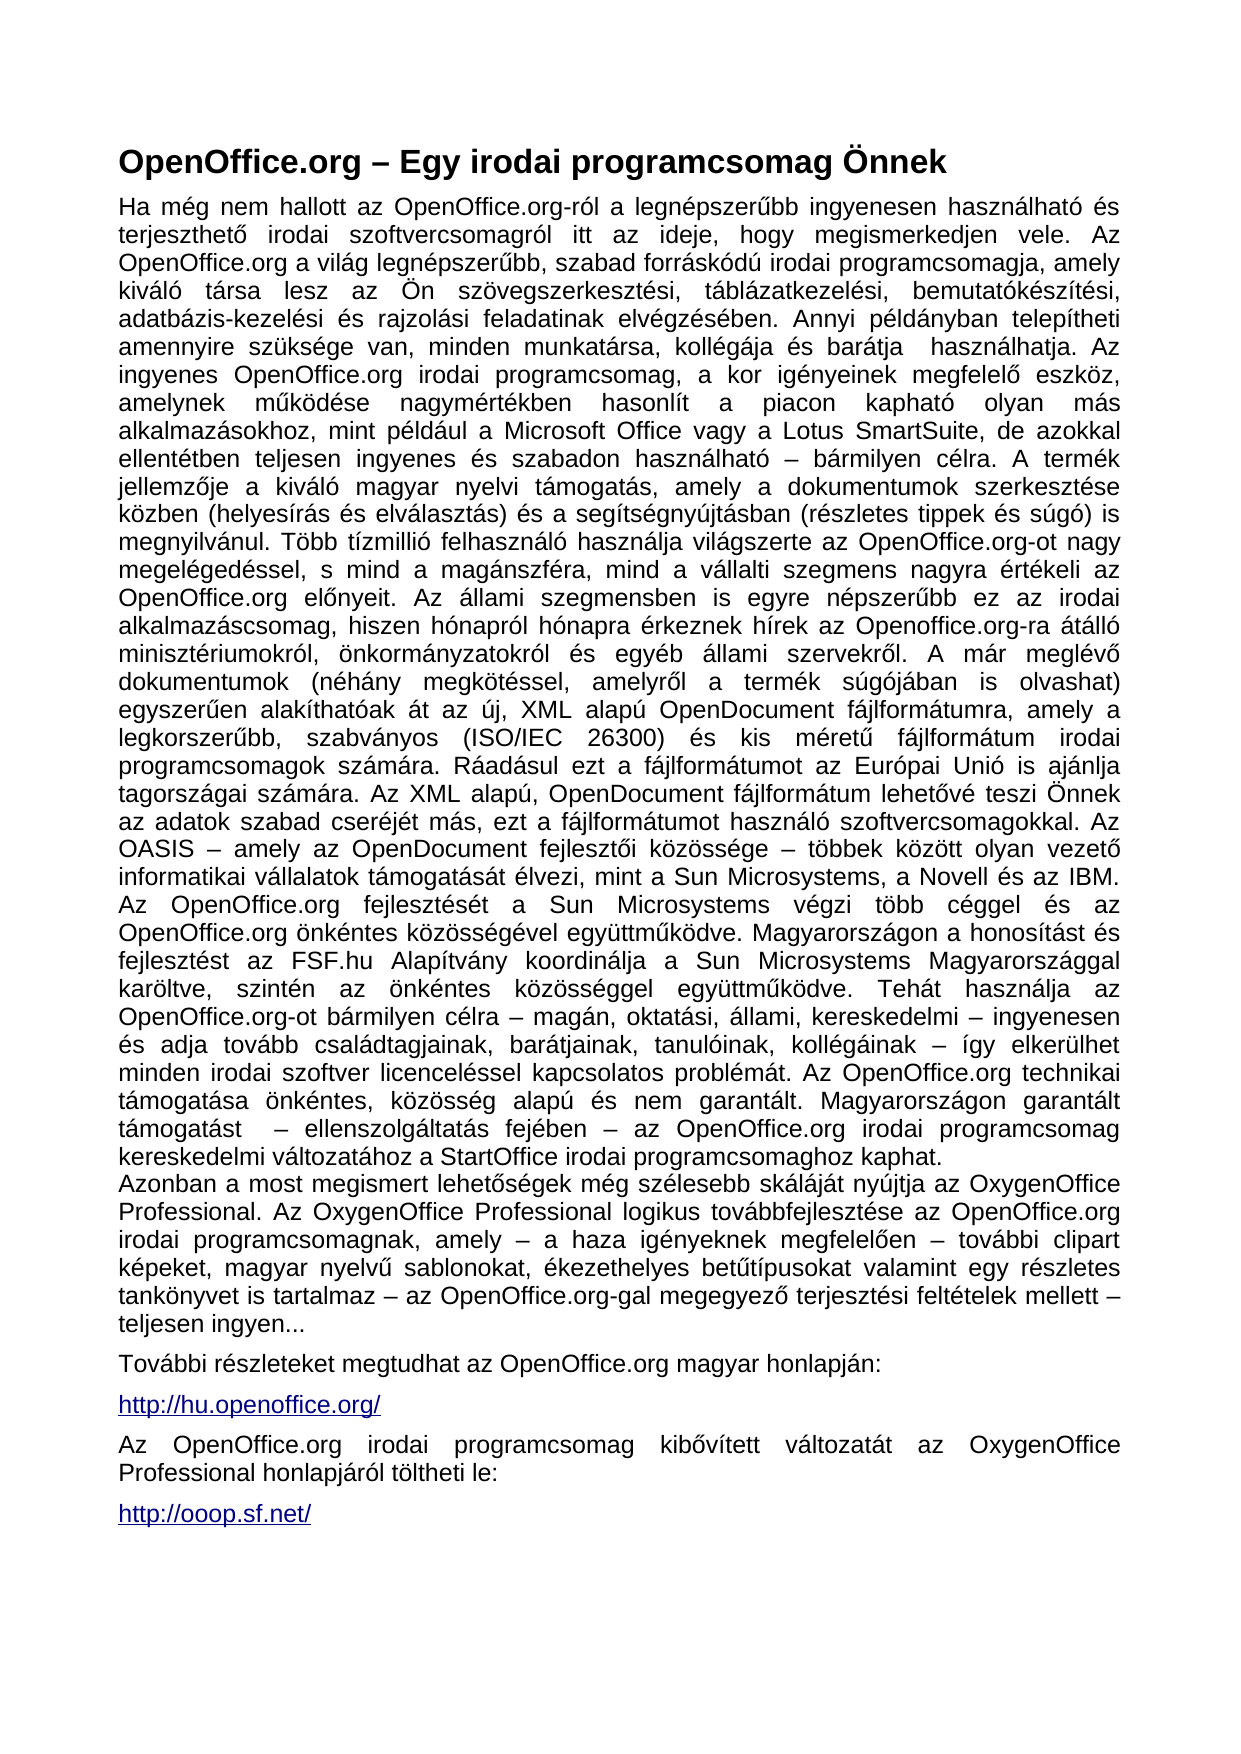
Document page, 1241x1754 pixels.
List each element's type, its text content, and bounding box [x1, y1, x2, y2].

text Az OpenOffice.org irodai programcsomag kibővített változatát az OxygenOffice Professional honlapjáról töltheti le: [118, 1431, 1122, 1487]
text Azonban a most megismert lehetőségek még szélesebb skáláját nyújtja az OxygenOffice Professional. Az OxygenOffice Professional logikus továbbfejlesztése az OpenOffice.org irodai programcsomagnak, amely – a haza igényeknek megfelelően – további clipart képeket, magyar nyelvű sablonokat, ékezethelyes betűtípusokat valamint egy részletes tankönyvet is tartalmaz – az OpenOffice.org-gal megegyező terjesztési feltételek mellett – teljesen ingyen... [118, 1170, 1122, 1338]
subtitle OpenOffice.org – Egy irodai programcsomag Önnek [118, 143, 1122, 181]
text http://ooop.sf.net/ [118, 1499, 1122, 1527]
text További részleteket megtudhat az OpenOffice.org magyar honlapján: [118, 1350, 1122, 1378]
text http://hu.openoffice.org/ [118, 1391, 1122, 1418]
text Ha még nem hallott az OpenOffice.org-ról a legnépszerűbb ingyenesen használható és terjeszthető irodai szoftvercsomagról itt az ideje, hogy megismerkedjen vele. Az OpenOffice.org a világ legnépszerűbb, szabad forráskódú irodai programcsomagja, amely kiváló társa lesz az Ön szövegszerkesztési, táblázatkezelési, bemutatókészítési, adatbázis-kezelési és rajzolási feladatinak elvégzésében. Annyi példányban telepítheti amennyire szüksége van, minden munkatársa, kollégája és barátja használhatja. Az ingyenes OpenOffice.org irodai programcsomag, a kor igényeinek megfelelő eszköz, amelynek működése nagymértékben hasonlít a piacon kapható olyan más alkalmazásokhoz, mint például a Microsoft Office vagy a Lotus SmartSuite, de azokkal ellentétben teljesen ingyenes és szabadon használható – bármilyen célra. A termék jellemzője a kiváló magyar nyelvi támogatás, amely a dokumentumok szerkesztése közben (helyesírás és elválasztás) és a segítségnyújtásban (részletes tippek és súgó) is megnyilvánul. Több tízmillió felhasználó használja világszerte az OpenOffice.org-ot nagy megelégedéssel, s mind a magánszféra, mind a vállalti szegmens nagyra értékeli az OpenOffice.org előnyeit. Az állami szegmensben is egyre népszerűbb ez az irodai alkalmazáscsomag, hiszen hónapról hónapra érkeznek hírek az Openoffice.org-ra átálló minisztériumokról, önkormányzatokról és egyéb állami szervekről. A már meglévő dokumentumok (néhány megkötéssel, amelyről a termék súgójában is olvashat) egyszerűen alakíthatóak át az új, XML alapú OpenDocument fájlformátumra, amely a legkorszerűbb, szabványos (ISO/IEC 26300) és kis méretű fájlformátum irodai programcsomagok számára. Ráadásul ezt a fájlformátumot az Európai Unió is ajánlja tagországai számára. Az XML alapú, OpenDocument fájlformátum lehetővé teszi Önnek az adatok szabad cseréjét más, ezt a fájlformátumot használó szoftvercsomagokkal. Az OASIS – amely az OpenDocument fejlesztői közössége – többek között olyan vezető informatikai vállalatok támogatását élvezi, mint a Sun Microsystems, a Novell és az IBM. Az OpenOffice.org fejlesztését a Sun Microsystems végzi több céggel és az OpenOffice.org önkéntes közösségével együttműködve. Magyarországon a honosítást és fejlesztést az FSF.hu Alapítvány koordinálja a Sun Microsystems Magyarországgal karöltve, szintén az önkéntes közösséggel együttműködve. Tehát használja az OpenOffice.org-ot bármilyen célra – magán, oktatási, állami, kereskedelmi – ingyenesen és adja tovább családtagjainak, barátjainak, tanulóinak, kollégáinak – így elkerülhet minden irodai szoftver licenceléssel kapcsolatos problémát. Az OpenOffice.org technikai támogatása önkéntes, közösség alapú és nem garantált. Magyarországon garantált támogatást – ellenszolgáltatás fejében – az OpenOffice.org irodai programcsomag kereskedelmi változatához a StartOffice irodai programcsomaghoz kaphat. [118, 193, 1122, 1170]
